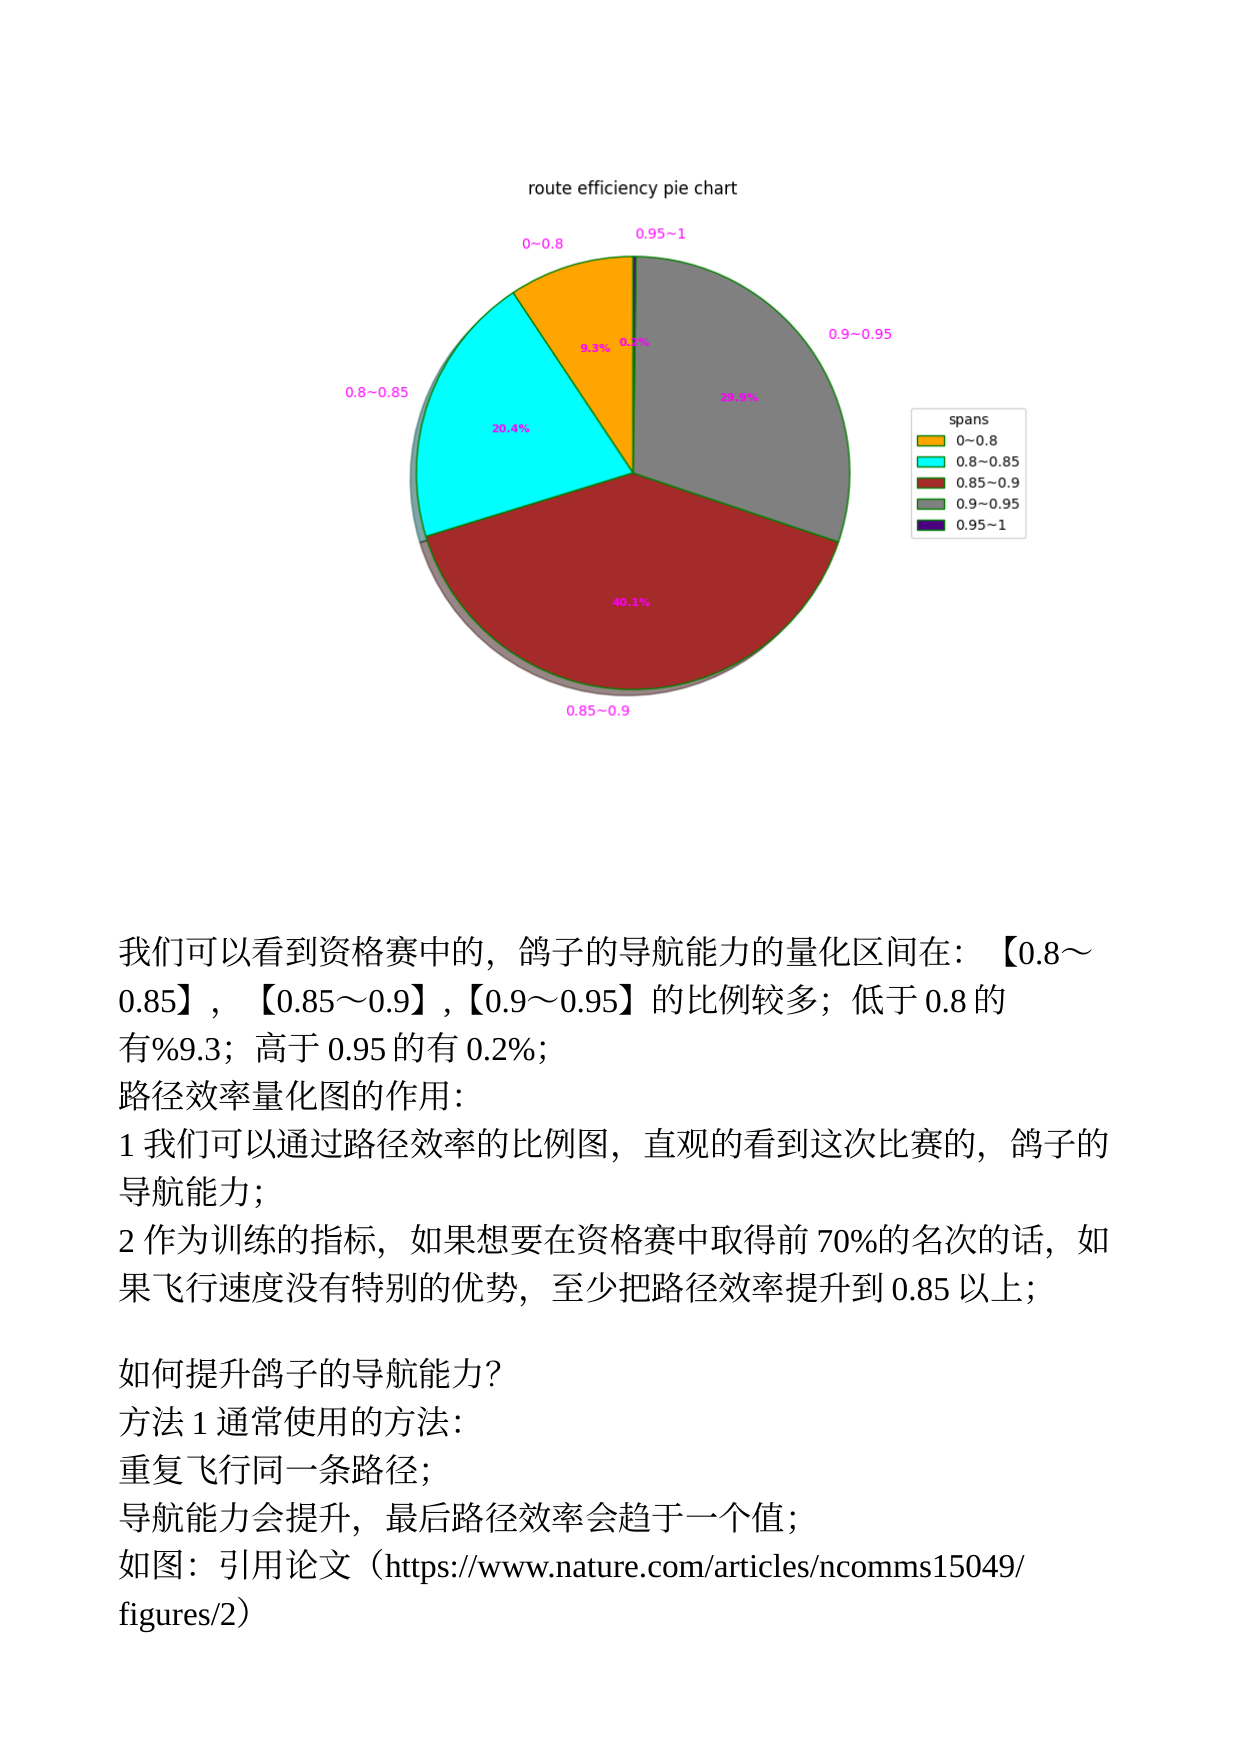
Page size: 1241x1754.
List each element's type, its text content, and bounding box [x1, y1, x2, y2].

text 我们可以看到资格赛中的，鸽子的导航能力的量化区间在：【0.8～0.85】，【0.85～0.9】,【0.9～0.95】的比例较多；低于0.8的有%9.3；高于0.95的有0.2%； [118, 926, 1122, 1070]
picture [118, 118, 1123, 821]
text 如何提升鸽子的导航能力？ [118, 1348, 1122, 1396]
text 2 作为训练的指标，如果想要在资格赛中取得前70%的名次的话，如果飞行速度没有特别的优势，至少把路径效率提升到0.85以上； [118, 1214, 1122, 1309]
text 路径效率量化图的作用： [118, 1070, 1122, 1118]
text 导航能力会提升，最后路径效率会趋于一个值； [118, 1492, 1122, 1539]
text 重复飞行同一条路径； [118, 1444, 1122, 1492]
text 如图：引用论文（https://www.nature.com/articles/ncomms15049/figures/2） [118, 1539, 1122, 1635]
text 1 我们可以通过路径效率的比例图，直观的看到这次比赛的，鸽子的导航能力； [118, 1118, 1122, 1214]
text 方法1 通常使用的方法： [118, 1396, 1122, 1444]
